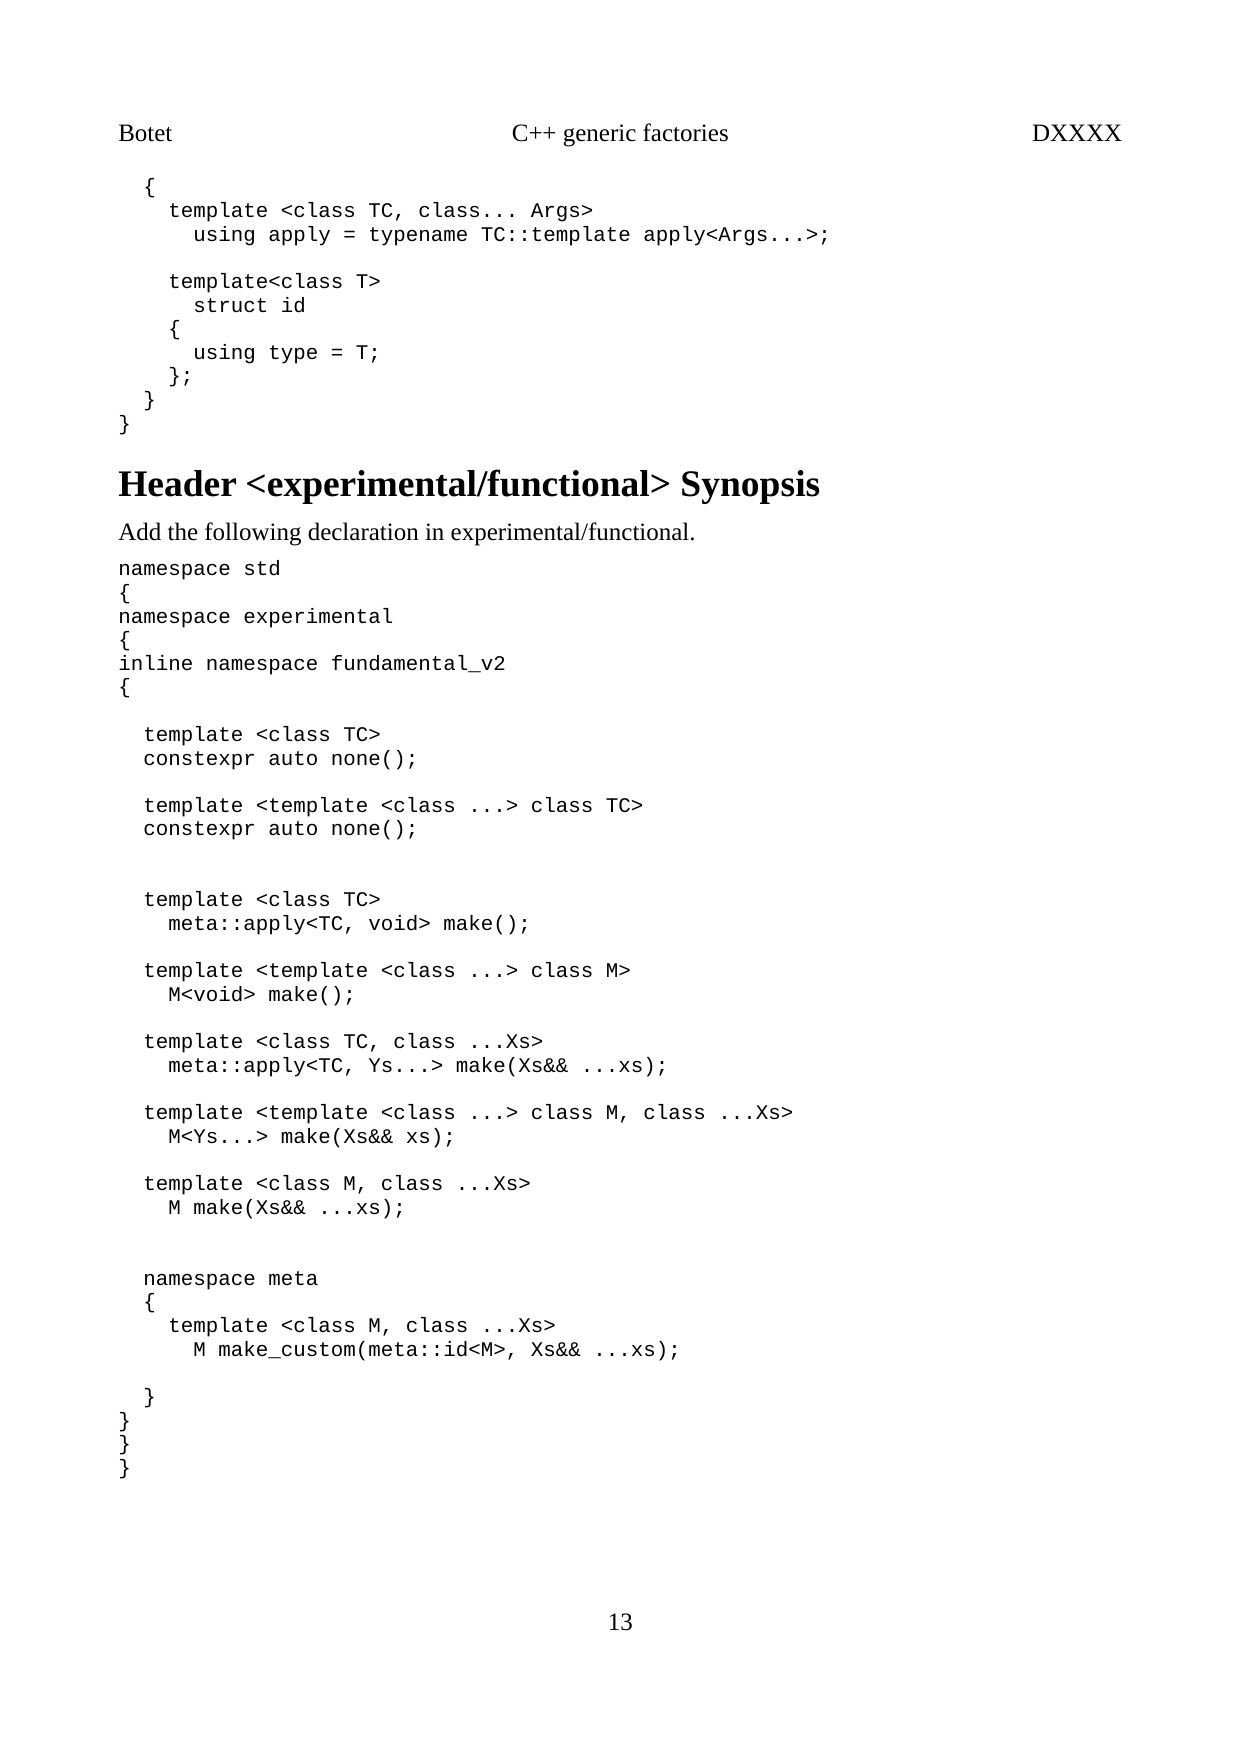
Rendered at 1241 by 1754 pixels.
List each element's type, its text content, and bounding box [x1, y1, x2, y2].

text template <class TC> [118, 889, 1122, 913]
text template <class TC> [118, 724, 1122, 747]
text namespace meta [118, 1268, 1122, 1291]
text struct id [118, 294, 1122, 318]
text } [118, 1386, 1122, 1409]
text constexpr auto none(); [118, 818, 1122, 842]
text meta::apply<TC, void> make(); [118, 913, 1122, 937]
text template <class TC, class... Args> [118, 200, 1122, 224]
text template<class T> [118, 271, 1122, 294]
text { [118, 582, 1122, 606]
text meta::apply<TC, Ys...> make(Xs&& ...xs); [118, 1055, 1122, 1078]
text constexpr auto none(); [118, 747, 1122, 771]
text template <template <class ...> class TC> [118, 795, 1122, 818]
text template <template <class ...> class M> [118, 960, 1122, 984]
text M<void> make(); [118, 984, 1122, 1008]
text template <class TC, class ...Xs> [118, 1031, 1122, 1055]
text template <class M, class ...Xs> [118, 1315, 1122, 1339]
text using apply = typename TC::template apply<Args...>; [118, 224, 1122, 247]
text } [118, 389, 1122, 413]
text template <class M, class ...Xs> [118, 1173, 1122, 1197]
text template <template <class ...> class M, class ...Xs> [118, 1102, 1122, 1126]
text M make_custom(meta::id<M>, Xs&& ...xs); [118, 1339, 1122, 1362]
text } [118, 413, 1122, 436]
text using type = T; [118, 342, 1122, 366]
text } [118, 1433, 1122, 1457]
text namespace experimental [118, 606, 1122, 629]
text { [118, 176, 1122, 200]
text { [118, 677, 1122, 700]
text M make(Xs&& ...xs); [118, 1197, 1122, 1220]
text M<Ys...> make(Xs&& xs); [118, 1126, 1122, 1149]
text } [118, 1457, 1122, 1481]
text Add the following declaration in experimental/functional. [118, 517, 1122, 546]
subtitle Header <experimental/functional> Synopsis [118, 461, 1122, 504]
text }; [118, 366, 1122, 389]
text { [118, 318, 1122, 342]
text } [118, 1409, 1122, 1433]
text inline namespace fundamental_v2 [118, 653, 1122, 677]
text namespace std [118, 558, 1122, 582]
text { [118, 629, 1122, 653]
text { [118, 1291, 1122, 1315]
